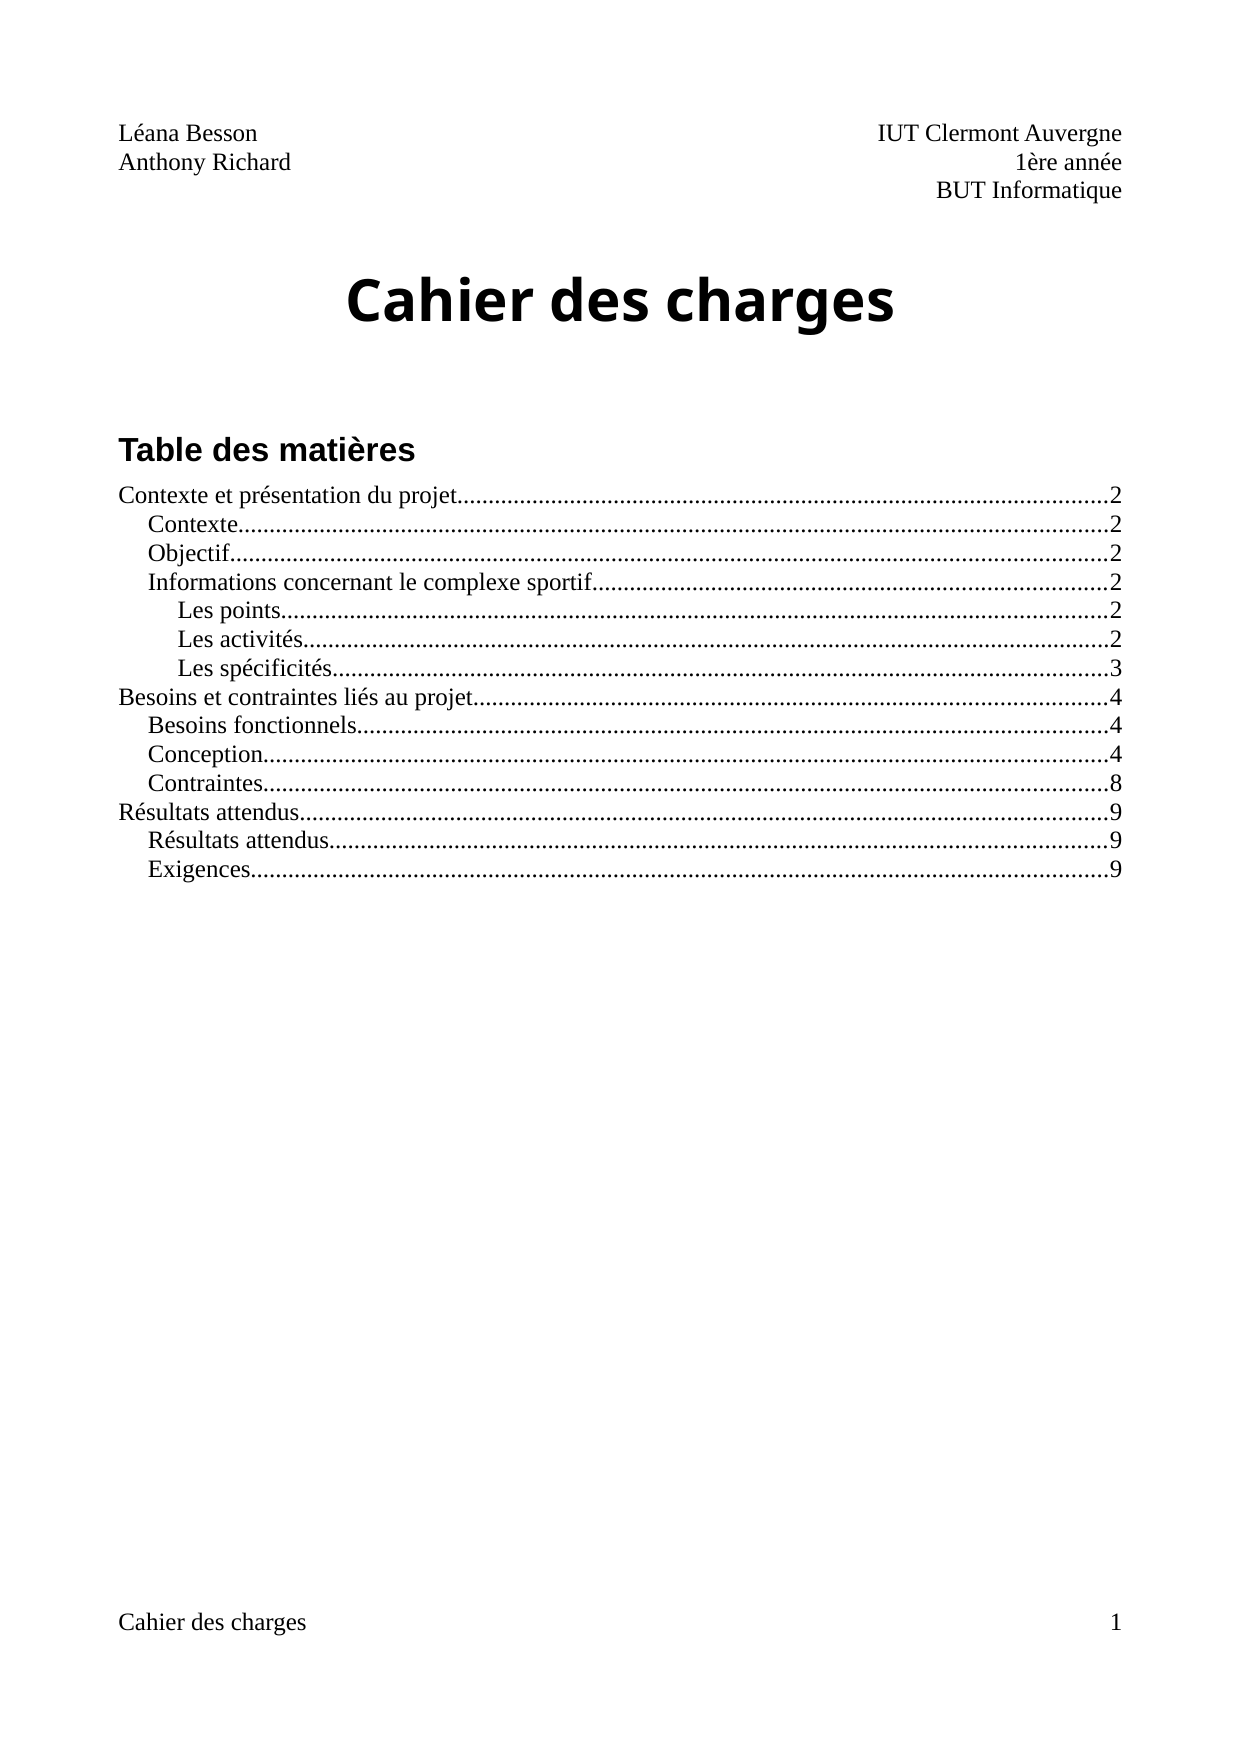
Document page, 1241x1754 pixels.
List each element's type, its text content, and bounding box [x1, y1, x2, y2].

text Besoins et contraintes liés au projet 4 [118, 682, 1122, 711]
text Exigences 9 [148, 854, 1122, 883]
text Les activités 2 [177, 624, 1122, 653]
text Conception 4 [148, 739, 1122, 768]
text Résultats attendus 9 [148, 826, 1122, 854]
text Contraintes 8 [148, 768, 1122, 797]
text Besoins fonctionnels 4 [148, 711, 1122, 739]
text Contexte 2 [148, 509, 1122, 538]
text Les points 2 [177, 596, 1122, 624]
text Informations concernant le complexe sportif 2 [148, 567, 1122, 596]
subtitle Table des matières [118, 429, 1122, 468]
text Contexte et présentation du projet 2 [118, 481, 1122, 509]
title Cahier des charges [118, 259, 1122, 338]
text Les spécificités 3 [177, 653, 1122, 682]
text Résultats attendus 9 [118, 797, 1122, 826]
text Objectif 2 [148, 538, 1122, 567]
